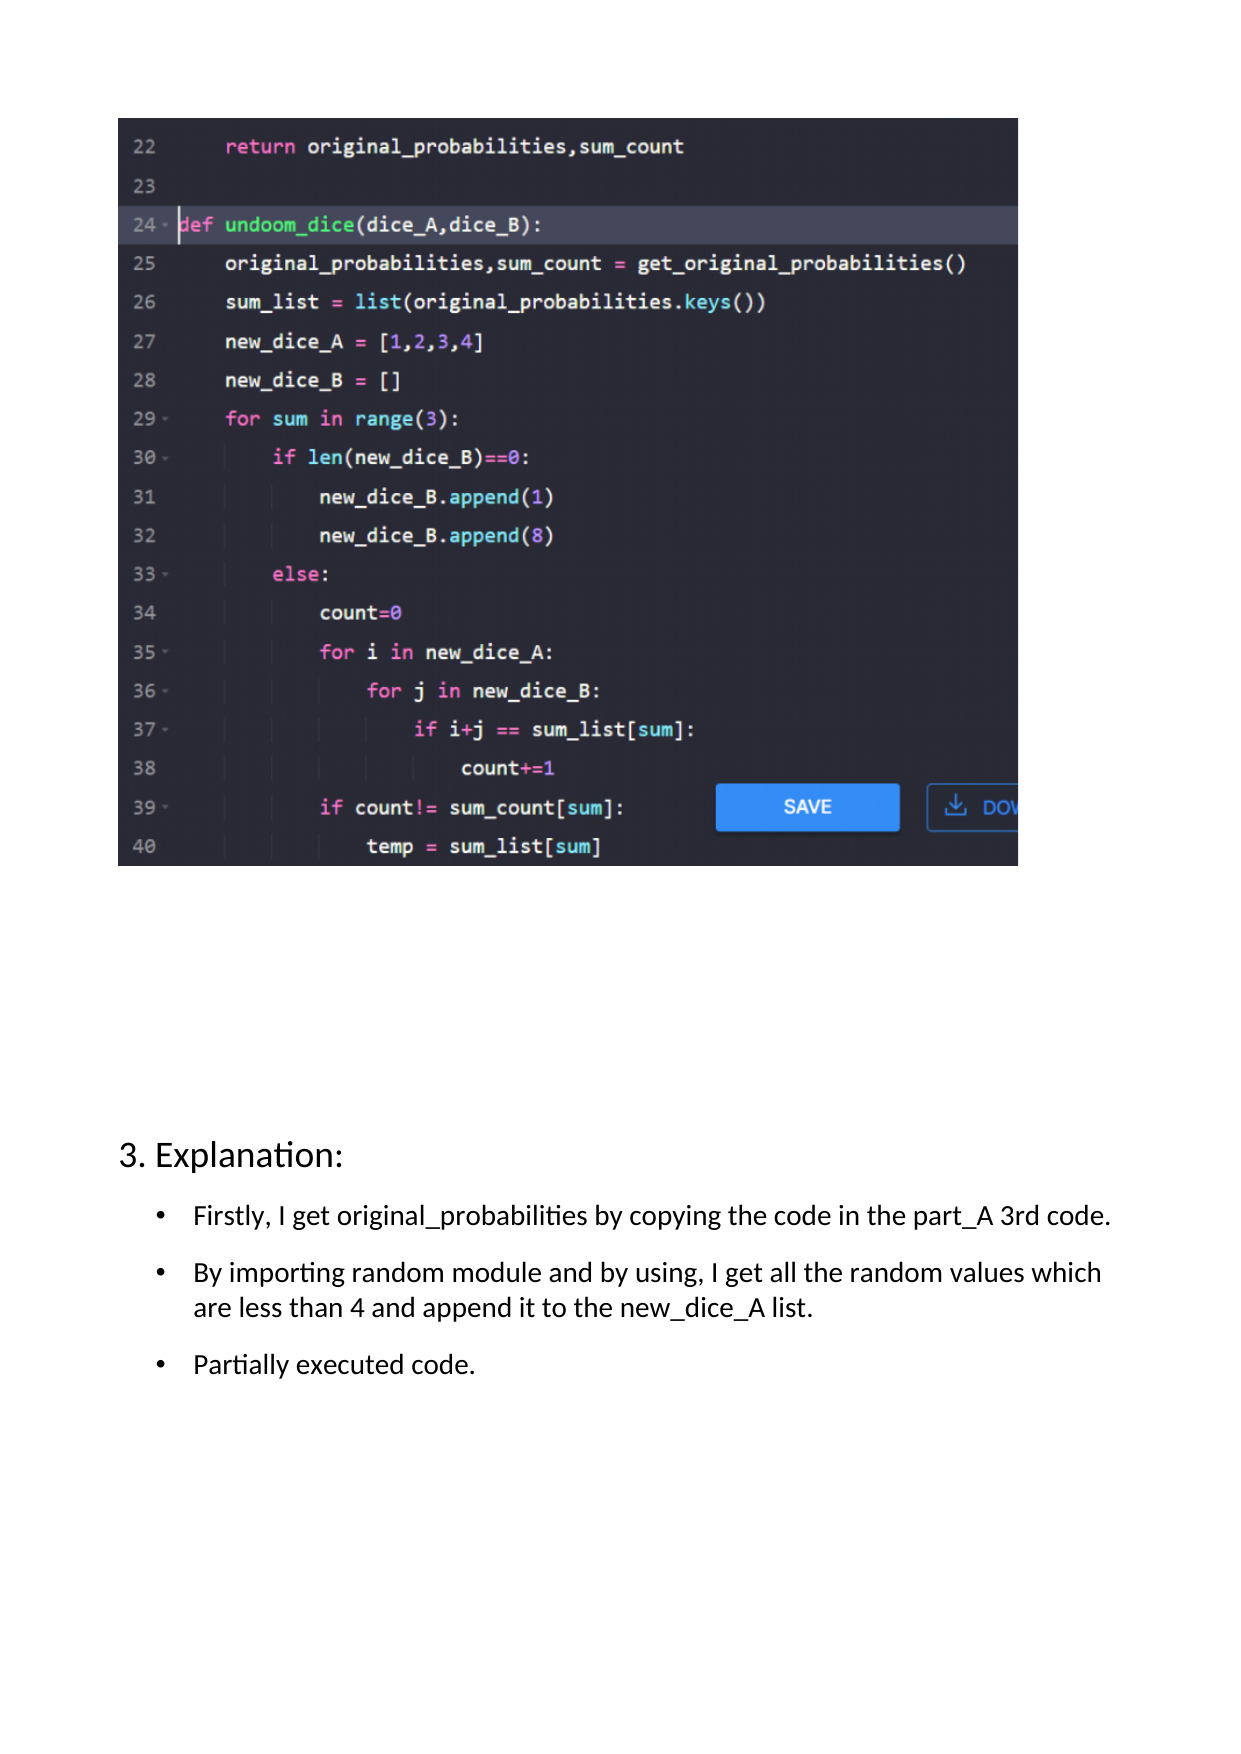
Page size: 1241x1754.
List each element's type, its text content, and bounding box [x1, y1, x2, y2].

text 3. Explanation: [118, 1131, 1122, 1177]
list By importing random module and by using, I get all the random values which are less than 4 and append it to the new_dice_A list. [156, 1254, 1122, 1325]
list Partially executed code. [156, 1346, 1122, 1382]
list Firstly, I get original_probabilities by copying the code in the part_A 3rd code. [156, 1197, 1122, 1233]
